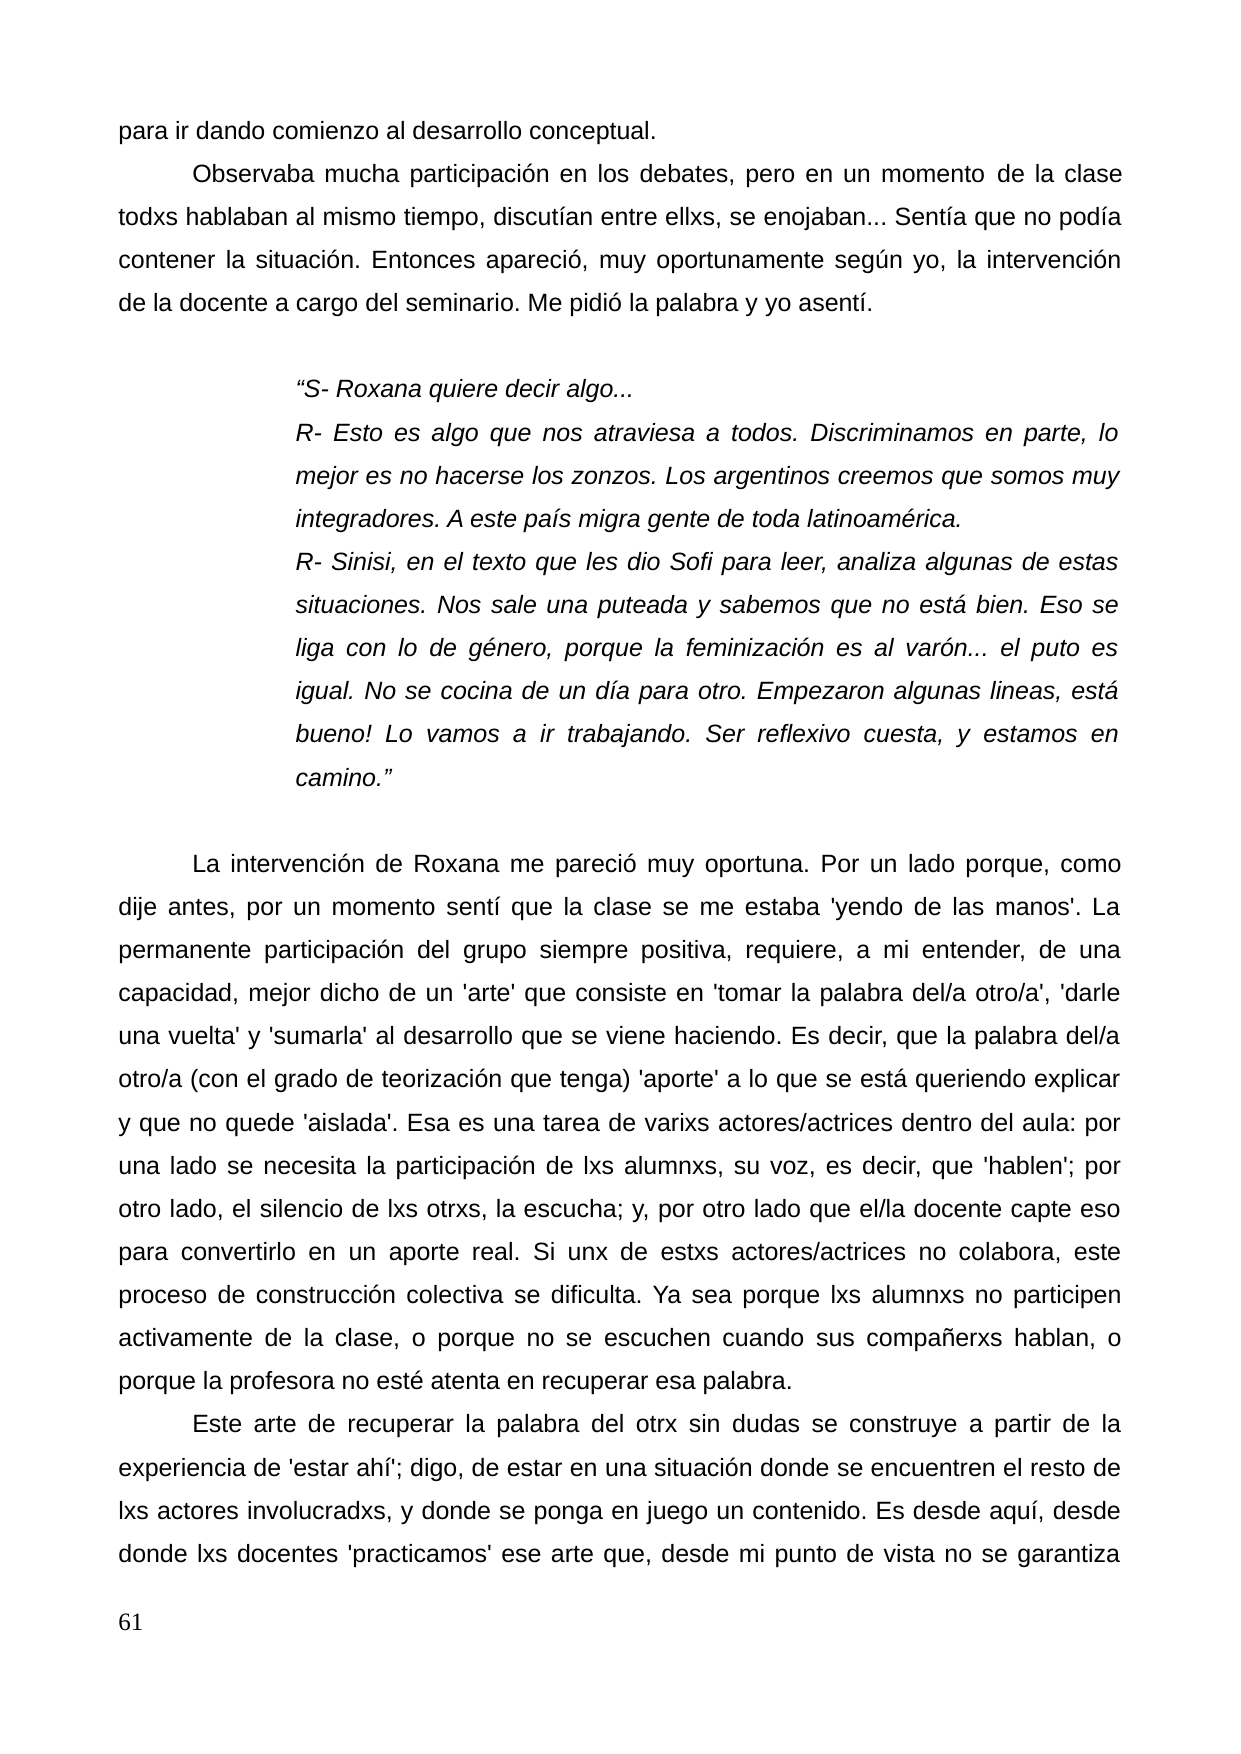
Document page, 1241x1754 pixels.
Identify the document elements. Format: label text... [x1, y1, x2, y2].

text Observaba mucha participación en los debates, pero en un momento de la clase todxs hablaban al mismo tiempo, discutían entre ellxs, se enojaban... Sentía que no podía contener la situación. Entonces apareció, muy oportunamente según yo, la intervención de la docente a cargo del seminario. Me pidió la palabra y yo asentí. [118, 159, 1123, 317]
text R- Esto es algo que nos atraviesa a todos. Discriminamos en parte, lo mejor es no hacerse los zonzos. Los argentinos creemos que somos muy integradores. A este país migra gente de toda latinoamérica. [295, 417, 1123, 532]
text Este arte de recuperar la palabra del otrx sin dudas se construye a partir de la experiencia de 'estar ahí'; digo, de estar en una situación donde se encuentren el resto de lxs actores involucradxs, y donde se ponga en juego un contenido. Es desde aquí, desde donde lxs docentes 'practicamos' ese arte que, desde mi punto de vista no se garantiza [118, 1409, 1123, 1567]
text La intervención de Roxana me pareció muy oportuna. Por un lado porque, como dije antes, por un momento sentí que la clase se me estaba 'yendo de las manos'. La permanente participación del grupo siempre positiva, requiere, a mi entender, de una capacidad, mejor dicho de un 'arte' que consiste en 'tomar la palabra del/a otro/a', 'darle una vuelta' y 'sumarla' al desarrollo que se viene haciendo. Es decir, que la palabra del/a otro/a (con el grado de teorización que tenga) 'aporte' a lo que se está queriendo explicar y que no quede 'aislada'. Esa es una tarea de varixs actores/actrices dentro del aula: por una lado se necesita la participación de lxs alumnxs, su voz, es decir, que 'hablen'; por otro lado, el silencio de lxs otrxs, la escucha; y, por otro lado que el/la docente capte eso para convertirlo en un aporte real. Si unx de estxs actores/actrices no colabora, este proceso de construcción colectiva se dificulta. Ya sea porque lxs alumnxs no participen activamente de la clase, o porque no se escuchen cuando sus compañerxs hablan, o porque la profesora no esté atenta en recuperar esa palabra. [118, 849, 1123, 1395]
text “S- Roxana quiere decir algo... [295, 374, 1123, 403]
text para ir dando comienzo al desarrollo conceptual. [118, 116, 1123, 144]
text R- Sinisi, en el texto que les dio Sofi para leer, analiza algunas de estas situaciones. Nos sale una puteada y sabemos que no está bien. Eso se liga con lo de género, porque la feminización es al varón... el puto es igual. No se cocina de un día para otro. Empezaron algunas lineas, está bueno! Lo vamos a ir trabajando. Ser reflexivo cuesta, y estamos en camino.” [295, 547, 1123, 791]
